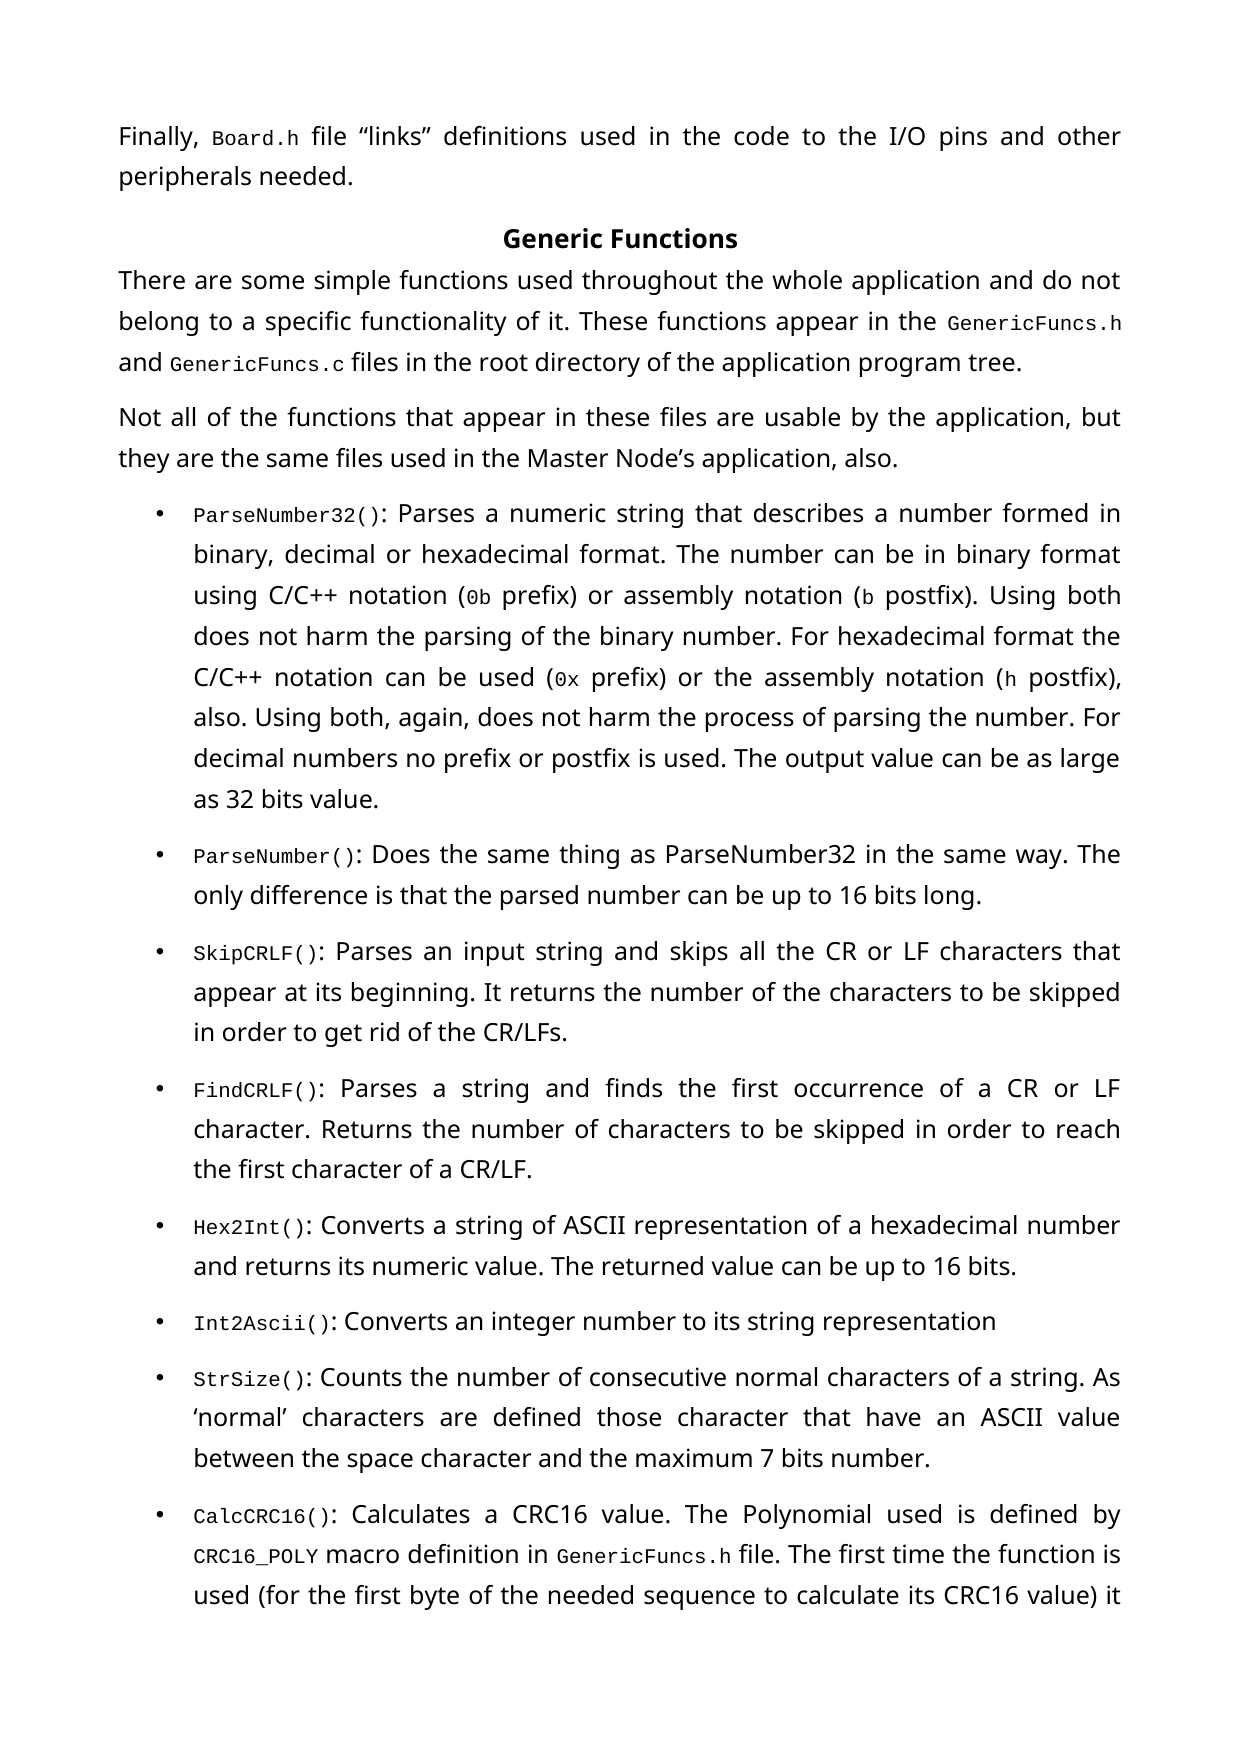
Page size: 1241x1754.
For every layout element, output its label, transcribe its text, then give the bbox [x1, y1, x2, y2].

list SkipCRLF(): Parses an input string and skips all the CR or LF characters that appear at its beginning. It returns the number of the characters to be skipped in order to get rid of the CR/LFs. [156, 933, 1122, 1049]
list Hex2Int(): Converts a string of ASCII representation of a hexadecimal number and returns its numeric value. The returned value can be up to 16 bits. [156, 1208, 1122, 1282]
text There are some simple functions used throughout the whole application and do not belong to a specific functionality of it. These functions appear in the GenericFuncs.h and GenericFuncs.c files in the root directory of the application program tree. [118, 263, 1122, 378]
list StrSize(): Counts the number of consecutive normal characters of a string. As ‘normal’ characters are defined those character that have an ASCII value between the space character and the maximum 7 bits number. [156, 1359, 1122, 1475]
list ParseNumber32(): Parses a numeric string that describes a number formed in binary, decimal or hexadecimal format. The number can be in binary format using C/C++ notation (0b prefix) or assembly notation (b postfix). Using both does not harm the parsing of the binary number. For hexadecimal format the C/C++ notation can be used (0x prefix) or the assembly notation (h postfix), also. Using both, again, does not harm the process of parsing the number. For decimal numbers no prefix or postfix is used. The output value can be as large as 32 bits value. [156, 496, 1122, 816]
list ParseNumber(): Does the same thing as ParseNumber32 in the same way. The only difference is that the parsed number can be up to 16 bits long. [156, 837, 1122, 912]
list CalcCRC16(): Calculates a CRC16 value. The Polynomial used is defined by CRC16_POLY macro definition in GenericFuncs.h file. The first time the function is used (for the first byte of the needed sequence to calculate its CRC16 value) it [156, 1496, 1122, 1612]
list Int2Ascii(): Converts an integer number to its string representation [156, 1304, 1122, 1338]
subtitle Generic Functions [118, 221, 1122, 256]
text Not all of the functions that appear in these files are usable by the application, but they are the same files used in the Master Node’s application, also. [118, 400, 1122, 474]
text Finally, Board.h file “links” definitions used in the code to the I/O pins and other peripherals needed. [118, 118, 1122, 193]
list FindCRLF(): Parses a string and finds the first occurrence of a CR or LF character. Returns the number of characters to be skipped in order to reach the first character of a CR/LF. [156, 1071, 1122, 1186]
